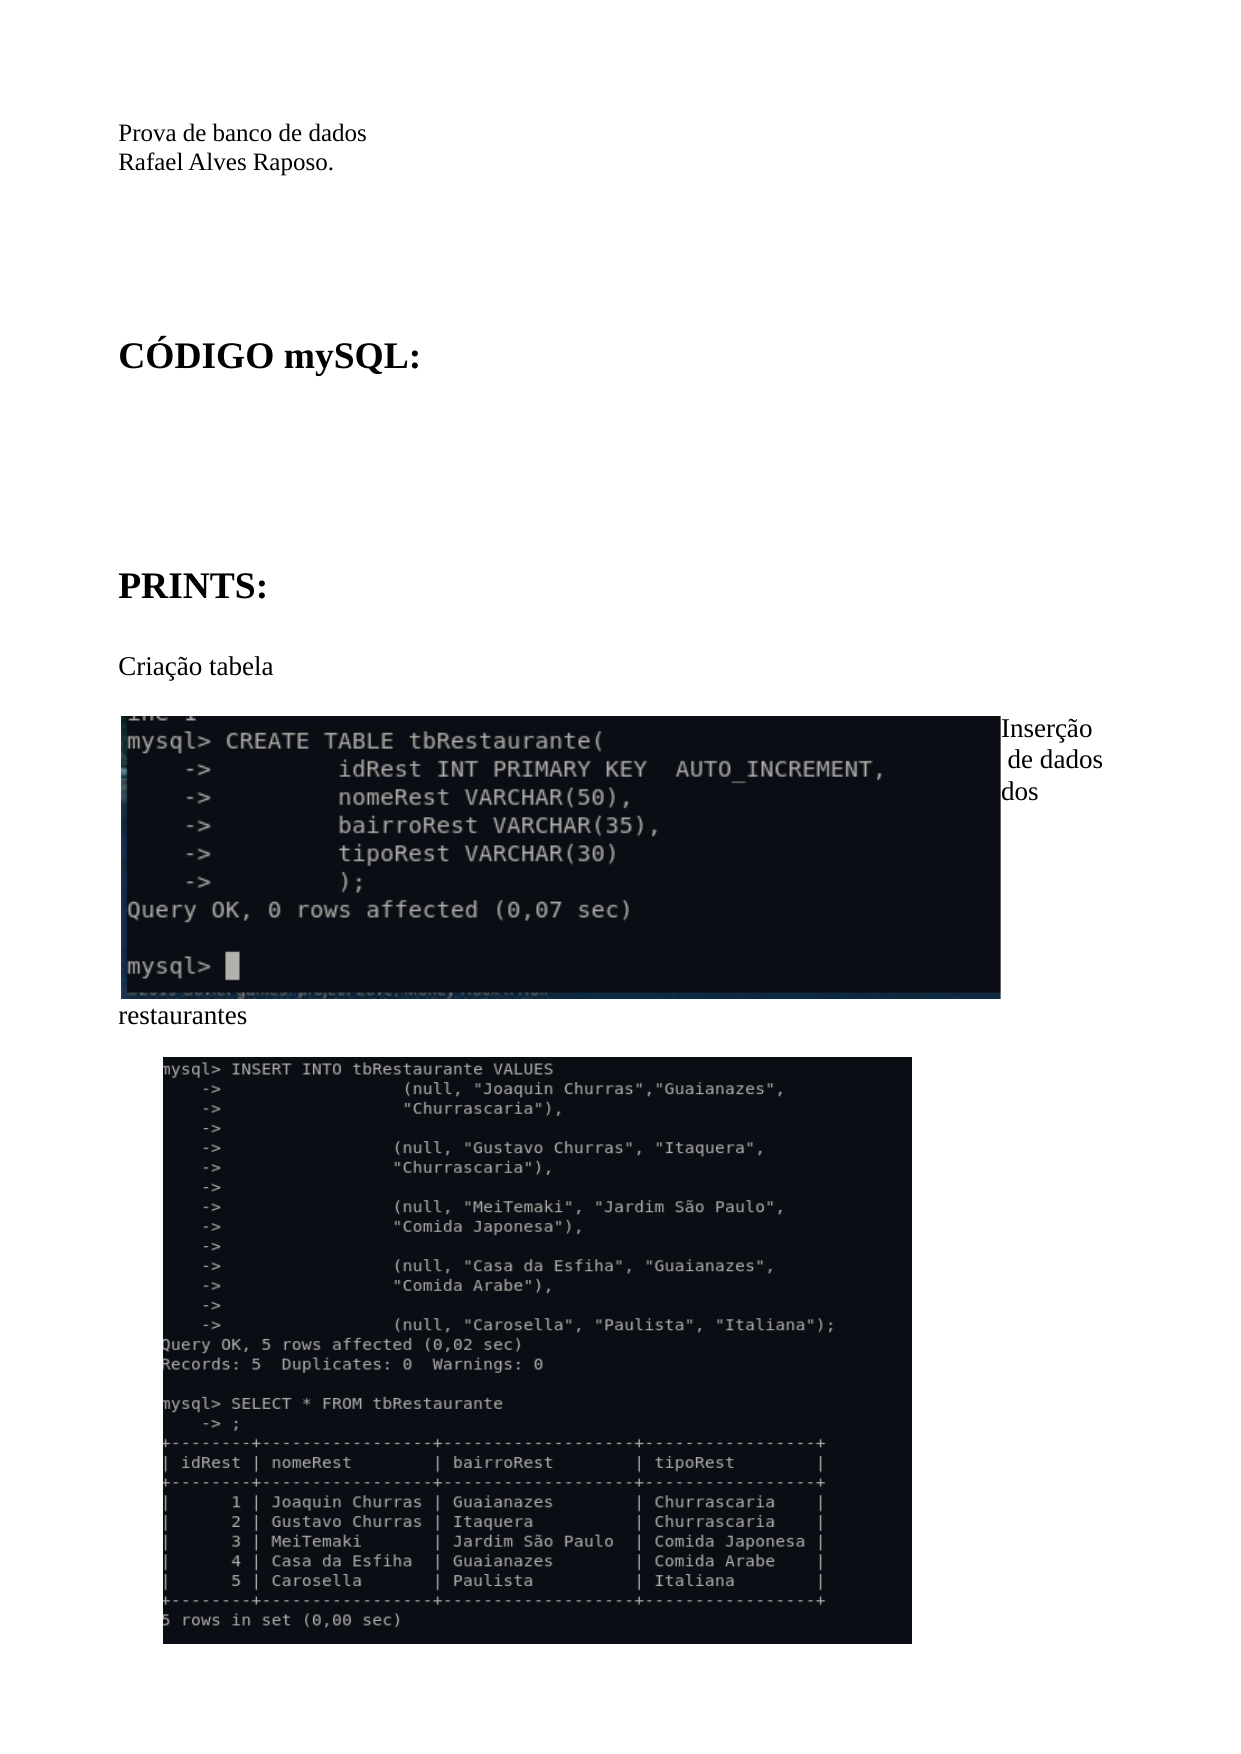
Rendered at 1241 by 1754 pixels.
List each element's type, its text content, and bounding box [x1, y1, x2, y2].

text de dados dos restaurantes [118, 743, 1122, 1030]
text PRINTS: [118, 564, 1122, 607]
text Criação tabela [118, 650, 1122, 681]
text Prova de banco de dados Rafael Alves Raposo. [118, 118, 1122, 176]
picture [121, 716, 1001, 999]
picture [163, 1057, 912, 1644]
text CÓDIGO mySQL: [118, 334, 1122, 377]
text Inserção [118, 712, 1122, 743]
